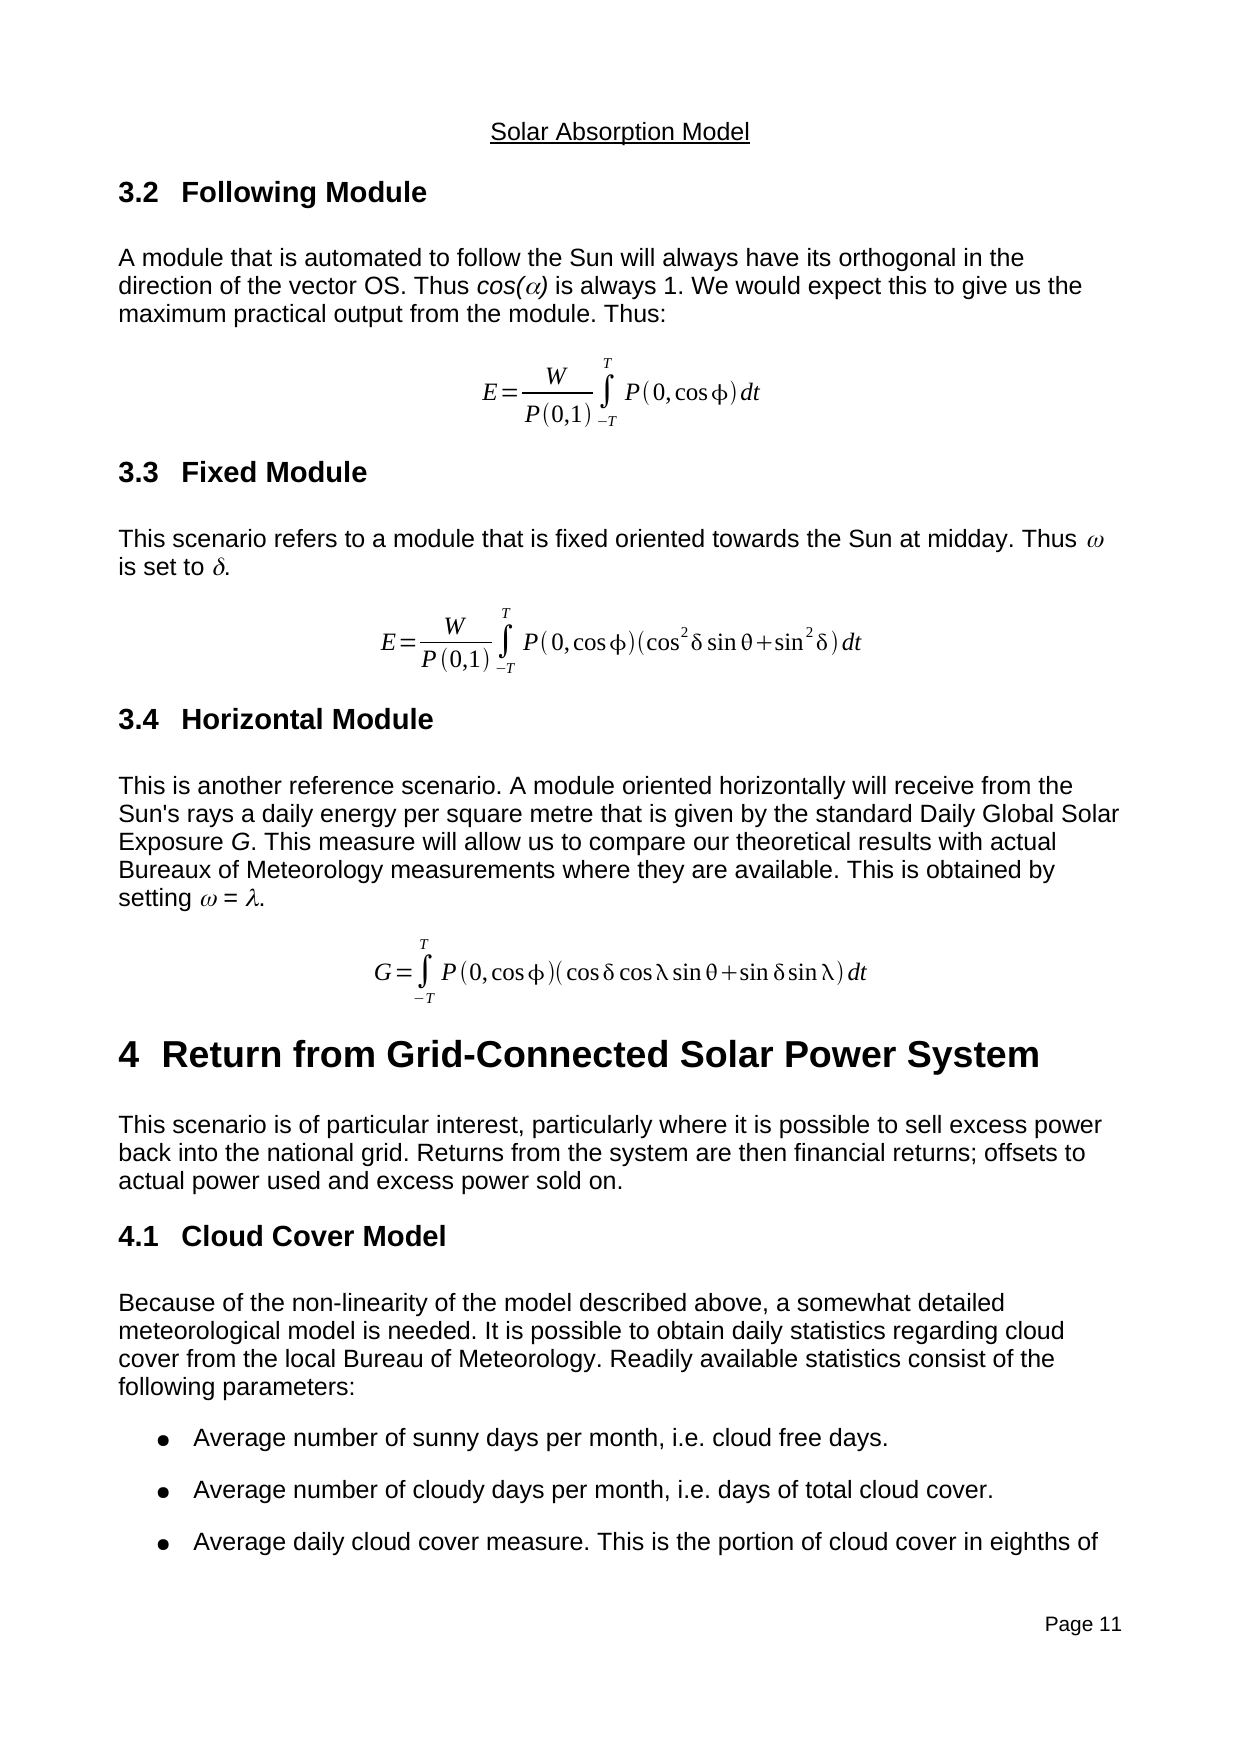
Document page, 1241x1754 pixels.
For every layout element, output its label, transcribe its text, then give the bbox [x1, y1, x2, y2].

subtitle Following Module [118, 176, 1122, 208]
text This scenario refers to a module that is fixed oriented towards the Sun at midday. Thus w is set to d. [118, 525, 1122, 581]
list Average number of cloudy days per month, i.e. days of total cloud cover. [156, 1476, 1122, 1504]
text This is another reference scenario. A module oriented horizontally will receive from the Sun's rays a daily energy per square metre that is given by the standard Daily Global Solar Exposure G. This measure will allow us to compare our theoretical results with actual Bureaux of Meteorology measurements where they are available. This is obtained by setting w = l. [118, 772, 1122, 911]
subtitle Return from Grid-Connected Solar Power System [118, 1033, 1122, 1075]
list Average number of sunny days per month, i.e. cloud free days. [156, 1424, 1122, 1452]
subtitle Horizontal Module [118, 703, 1122, 736]
list Average daily cloud cover measure. This is the portion of cloud cover in eighths of [156, 1527, 1122, 1555]
text This scenario is of particular interest, particularly where it is possible to sell excess power back into the national grid. Returns from the system are then financial returns; offsets to actual power used and excess power sold on. [118, 1111, 1122, 1195]
subtitle Fixed Module [118, 456, 1122, 489]
subtitle Cloud Cover Model [118, 1220, 1122, 1253]
text A module that is automated to follow the Sun will always have its orthogonal in the direction of the vector OS. Thus cos(a) is always 1. We would expect this to give us the maximum practical output from the module. Thus: [118, 244, 1122, 328]
text Because of the non-linearity of the model described above, a somewhat detailed meteorological model is needed. It is possible to obtain daily statistics regarding cloud cover from the local Bureau of Meteorology. Readily available statistics consist of the following parameters: [118, 1289, 1122, 1401]
